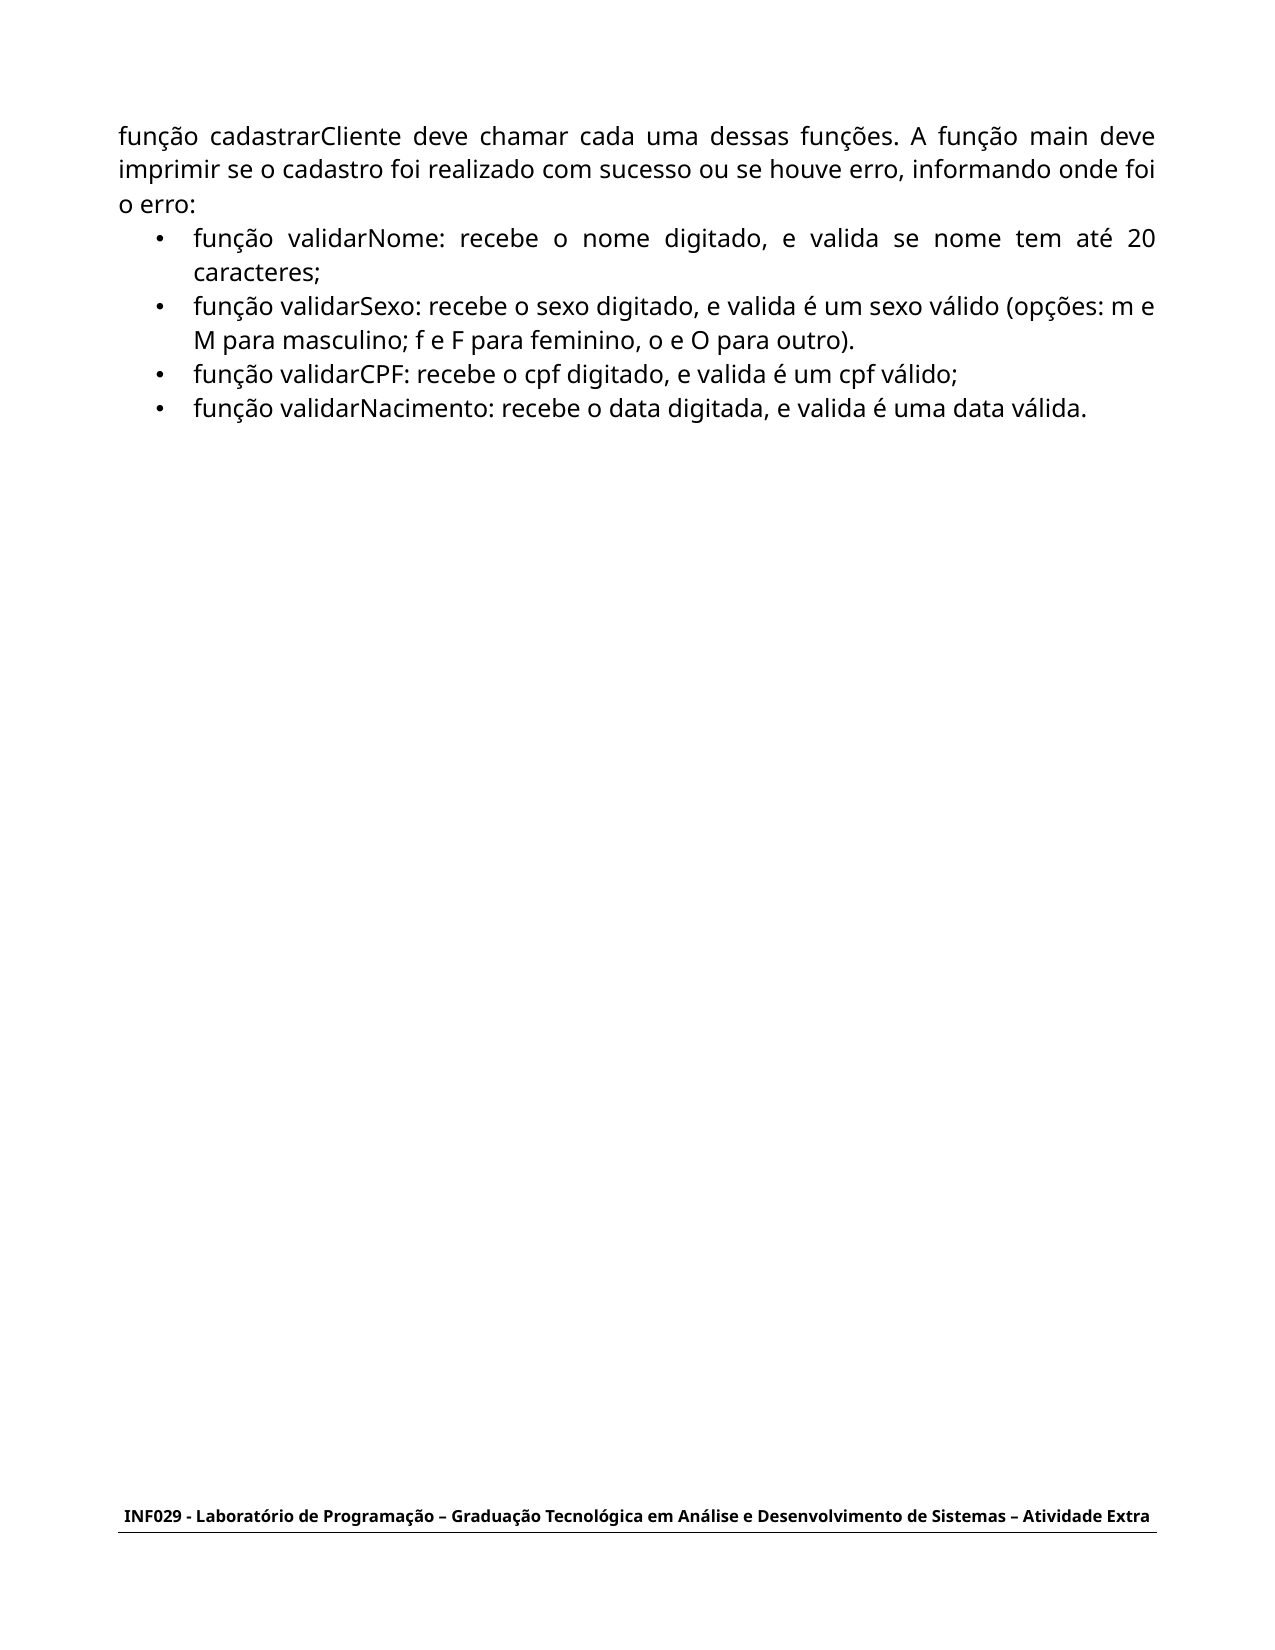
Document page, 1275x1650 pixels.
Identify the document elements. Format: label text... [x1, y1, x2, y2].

text função cadastrarCliente deve chamar cada uma dessas funções. A função main deve imprimir se o cadastro foi realizado com sucesso ou se houve erro, informando onde foi o erro: [118, 118, 1157, 220]
list função validarNome: recebe o nome digitado, e valida se nome tem até 20 caracteres; [156, 220, 1157, 288]
list função validarCPF: recebe o cpf digitado, e valida é um cpf válido; [156, 357, 1157, 391]
list função validarNacimento: recebe o data digitada, e valida é uma data válida. [156, 391, 1157, 425]
list função validarSexo: recebe o sexo digitado, e valida é um sexo válido (opções: m e M para masculino; f e F para feminino, o e O para outro). [156, 288, 1157, 357]
